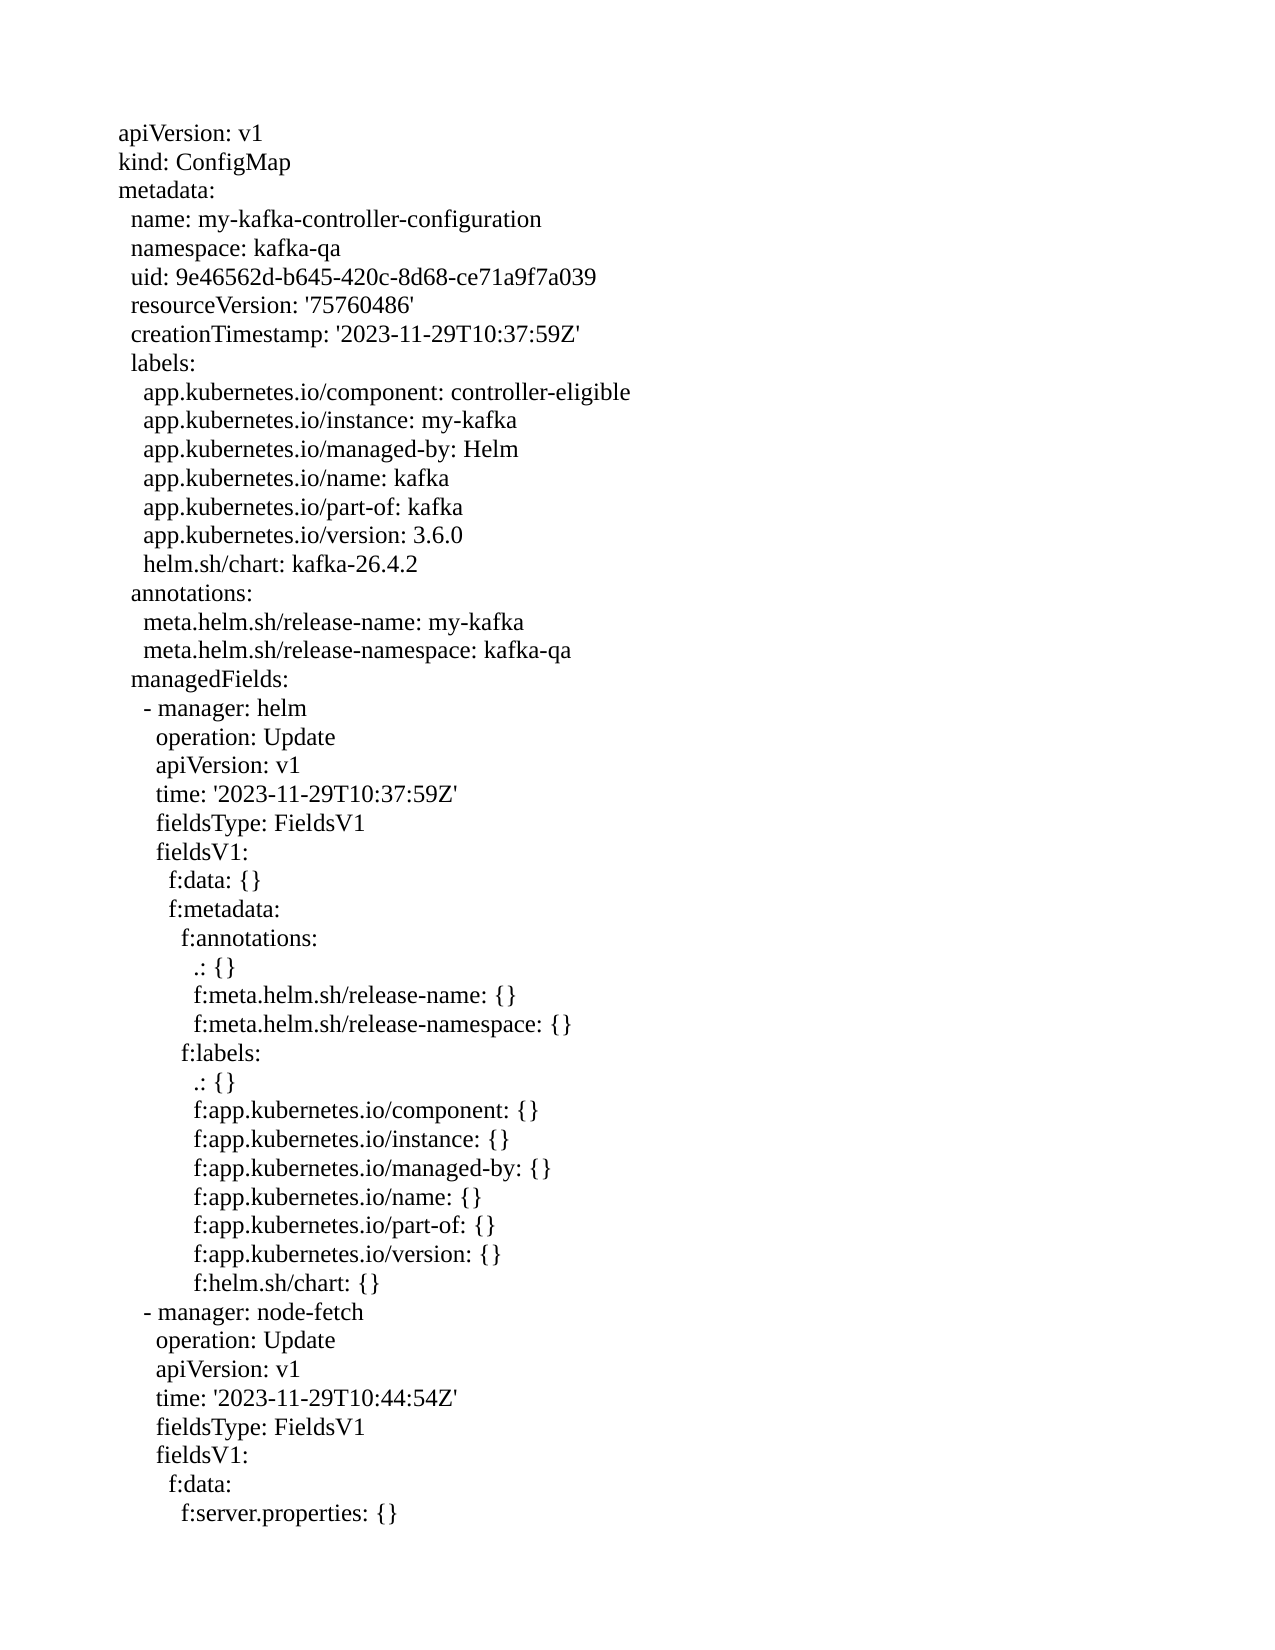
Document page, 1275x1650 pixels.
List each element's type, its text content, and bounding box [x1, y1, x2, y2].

text f:server.properties: {} [118, 1498, 1157, 1527]
text f:labels: [118, 1038, 1157, 1067]
text .: {} [118, 1067, 1157, 1096]
text annotations: [118, 578, 1157, 607]
text meta.helm.sh/release-namespace: kafka-qa [118, 636, 1157, 664]
text apiVersion: v1 [118, 1354, 1157, 1383]
text f:data: [118, 1469, 1157, 1498]
text apiVersion: v1 [118, 118, 1157, 147]
text fieldsType: FieldsV1 [118, 1412, 1157, 1441]
text managedFields: [118, 664, 1157, 693]
text app.kubernetes.io/managed-by: Helm [118, 434, 1157, 463]
text f:app.kubernetes.io/version: {} [118, 1239, 1157, 1268]
text - manager: helm [118, 693, 1157, 722]
text .: {} [118, 952, 1157, 981]
text uid: 9e46562d-b645-420c-8d68-ce71a9f7a039 [118, 262, 1157, 291]
text app.kubernetes.io/version: 3.6.0 [118, 521, 1157, 549]
text fieldsType: FieldsV1 [118, 808, 1157, 837]
text f:data: {} [118, 866, 1157, 894]
text f:app.kubernetes.io/component: {} [118, 1096, 1157, 1124]
text helm.sh/chart: kafka-26.4.2 [118, 549, 1157, 578]
text time: '2023-11-29T10:44:54Z' [118, 1383, 1157, 1412]
text f:annotations: [118, 923, 1157, 952]
text time: '2023-11-29T10:37:59Z' [118, 779, 1157, 808]
text fieldsV1: [118, 837, 1157, 866]
text f:app.kubernetes.io/managed-by: {} [118, 1153, 1157, 1182]
text kind: ConfigMap [118, 147, 1157, 176]
text app.kubernetes.io/instance: my-kafka [118, 406, 1157, 434]
text namespace: kafka-qa [118, 233, 1157, 262]
text creationTimestamp: '2023-11-29T10:37:59Z' [118, 319, 1157, 348]
text f:helm.sh/chart: {} [118, 1268, 1157, 1297]
text name: my-kafka-controller-configuration [118, 204, 1157, 233]
text labels: [118, 348, 1157, 377]
text app.kubernetes.io/name: kafka [118, 463, 1157, 492]
text f:app.kubernetes.io/instance: {} [118, 1124, 1157, 1153]
text metadata: [118, 176, 1157, 204]
text apiVersion: v1 [118, 751, 1157, 779]
text f:meta.helm.sh/release-name: {} [118, 981, 1157, 1009]
text resourceVersion: '75760486' [118, 291, 1157, 319]
text f:app.kubernetes.io/part-of: {} [118, 1211, 1157, 1239]
text operation: Update [118, 1326, 1157, 1354]
text operation: Update [118, 722, 1157, 751]
text app.kubernetes.io/component: controller-eligible [118, 377, 1157, 406]
text - manager: node-fetch [118, 1297, 1157, 1326]
text fieldsV1: [118, 1441, 1157, 1469]
text f:meta.helm.sh/release-namespace: {} [118, 1009, 1157, 1038]
text f:metadata: [118, 894, 1157, 923]
text app.kubernetes.io/part-of: kafka [118, 492, 1157, 521]
text f:app.kubernetes.io/name: {} [118, 1182, 1157, 1211]
text meta.helm.sh/release-name: my-kafka [118, 607, 1157, 636]
